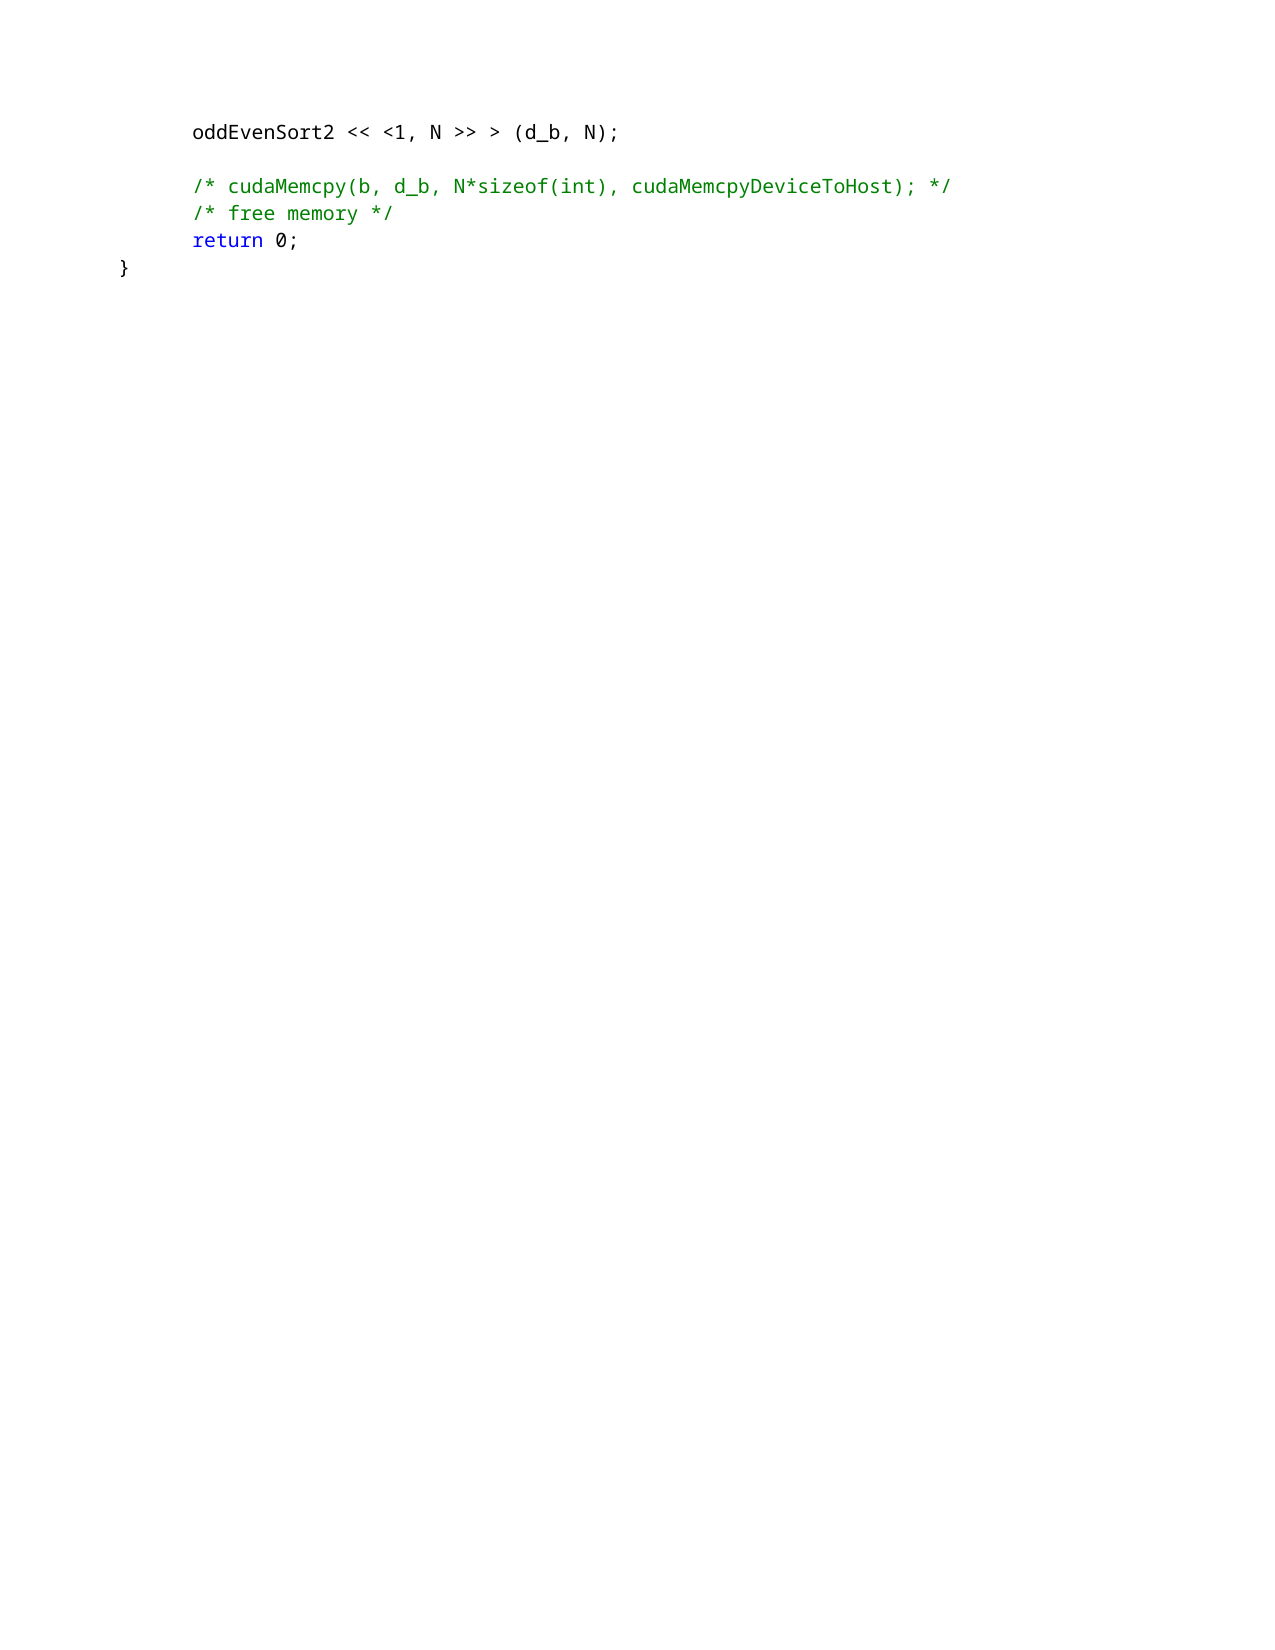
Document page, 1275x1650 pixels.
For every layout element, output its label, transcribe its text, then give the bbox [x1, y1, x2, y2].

text oddEvenSort2 << <1, N >> > (d_b, N); [118, 118, 1157, 145]
text /* free memory */ [118, 199, 1157, 226]
text } [118, 253, 1157, 280]
text return 0; [118, 226, 1157, 253]
text /* cudaMemcpy(b, d_b, N*sizeof(int), cudaMemcpyDeviceToHost); */ [118, 172, 1157, 199]
